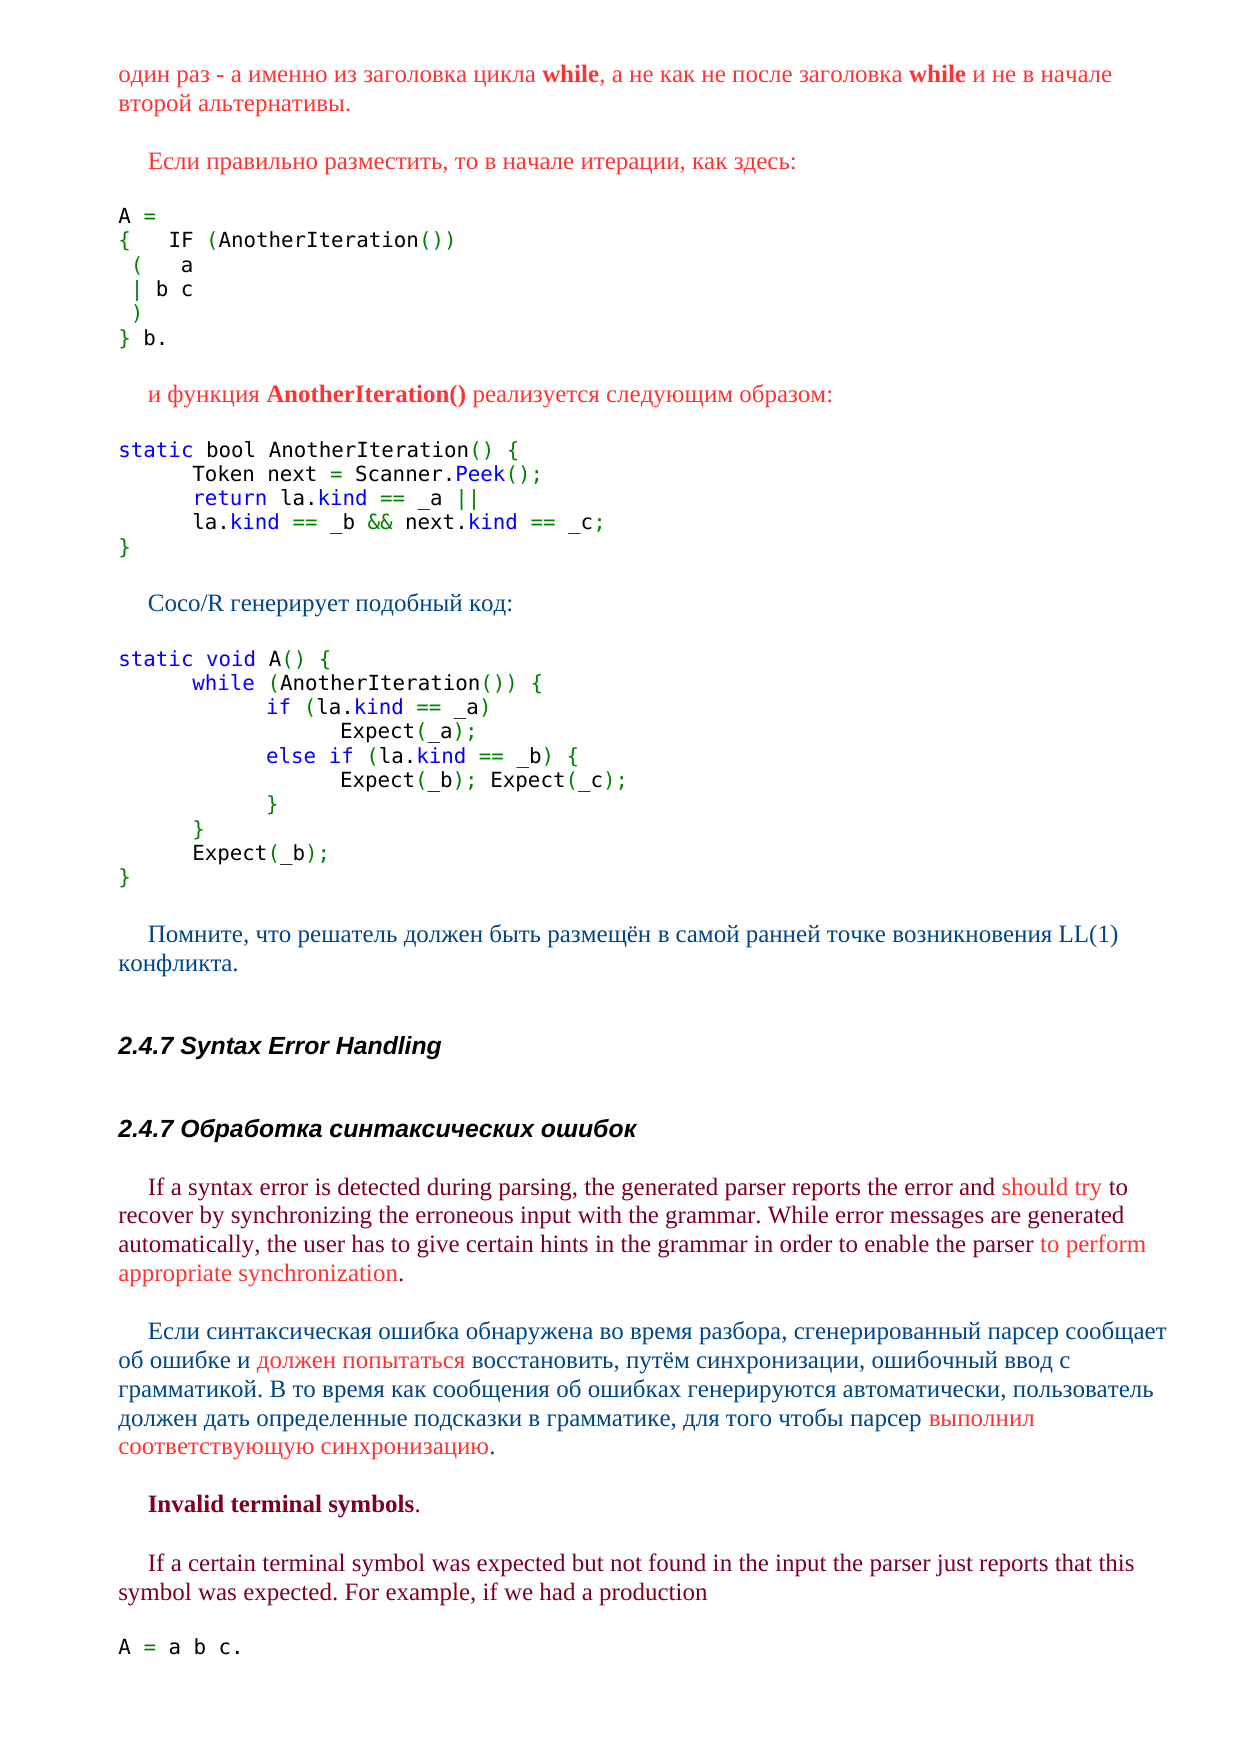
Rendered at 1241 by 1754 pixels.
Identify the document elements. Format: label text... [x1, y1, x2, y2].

subtitle 2.4.7 Обработка синтаксических ошибок [118, 1114, 1181, 1142]
text static void A() { while (AnotherIteration()) { if (la.kind == _a) Expect(_a); else if (la.kind == _b) { Expect(_b); Expect(_c); } } Expect(_b); } [118, 647, 1181, 889]
text Помните, что решатель должен быть размещён в самой ранней точке возникновения LL(1) конфликта. [118, 919, 1181, 976]
text один раз - а именно из заголовка цикла while, а не как не после заголовка while и не в начале второй альтернативы. [118, 59, 1181, 117]
subtitle 2.4.7 Syntax Error Handling [118, 1031, 1181, 1059]
text Если синтаксическая ошибка обнаружена во время разбора, сгенерированный парсер сообщает об ошибке и должен попытаться восстановить, путём синхронизации, ошибочный ввод с грамматикой. В то время как сообщения об ошибках генерируются автоматически, пользователь должен дать определенные подсказки в грамматике, для того чтобы парсер выполнил соответствующую синхронизацию. [118, 1316, 1181, 1460]
text If a syntax error is detected during parsing, the generated parser reports the error and should try to recover by synchronizing the erroneous input with the grammar. While error messages are generated automatically, the user has to give certain hints in the grammar in order to enable the parser to perform appropriate synchronization. [118, 1172, 1181, 1287]
text Coco/R генерирует подобный код: [118, 588, 1181, 617]
text и функция AnotherIteration() реализуется следующим образом: [118, 379, 1181, 408]
text A = a b c. [118, 1635, 1181, 1659]
text static bool AnotherIteration() { Token next = Scanner.Peek(); return la.kind == _a || la.kind == _b && next.kind == _c; } [118, 438, 1181, 559]
text If a certain terminal symbol was expected but not found in the input the parser just reports that this symbol was expected. For example, if we had a production [118, 1548, 1181, 1605]
text Invalid terminal symbols. [118, 1489, 1181, 1518]
text Если правильно разместить, то в начале итерации, как здесь: [118, 146, 1181, 175]
text A = { IF (AnotherIteration()) ( a | b c ) } b. [118, 204, 1181, 350]
